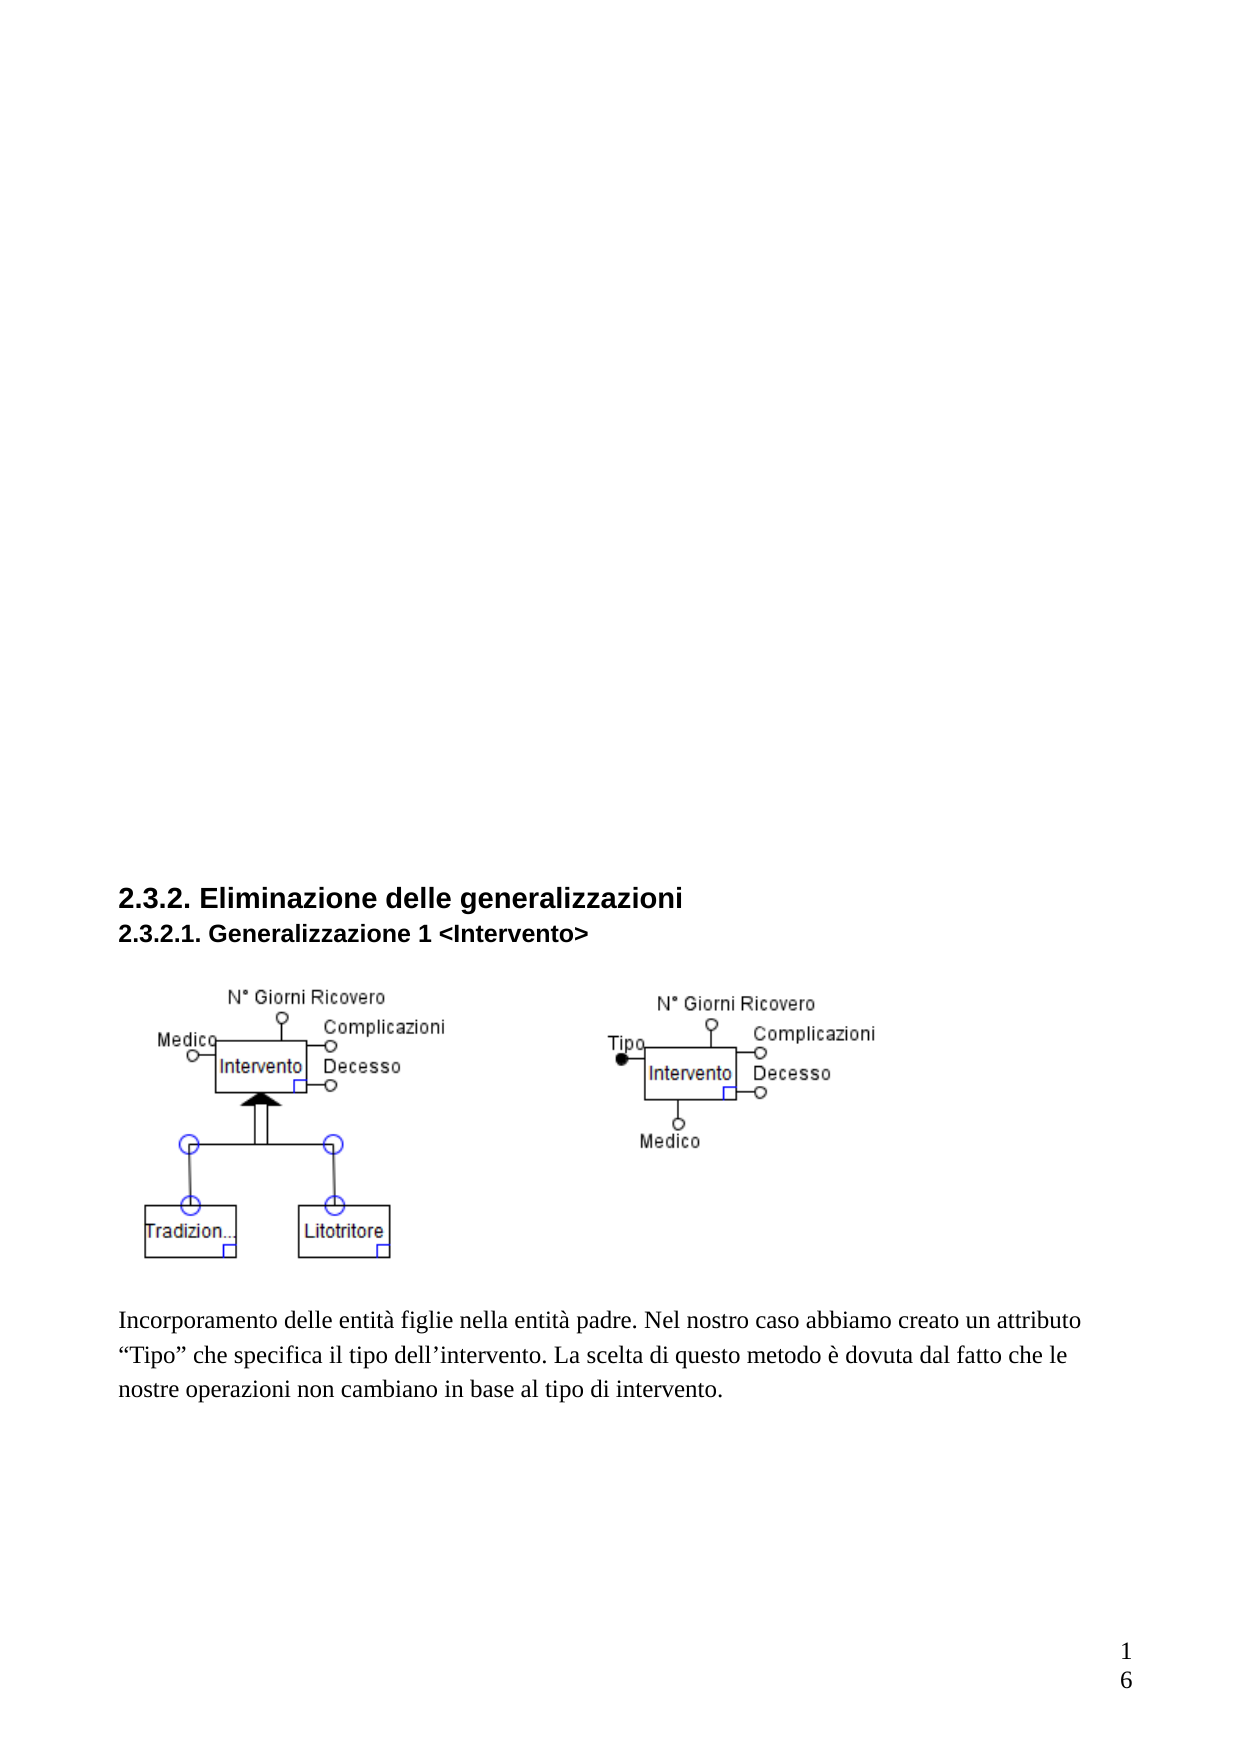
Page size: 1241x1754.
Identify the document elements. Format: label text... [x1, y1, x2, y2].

subtitle 2.3.2.1. Generalizzazione 1 <Intervento> [118, 918, 1122, 947]
subtitle 2.3.2. Eliminazione delle generalizzazioni [118, 881, 1122, 914]
text Incorporamento delle entità figlie nella entità padre. Nel nostro caso abbiamo creato un attributo “Tipo” che specifica il tipo dell’intervento. La scelta di questo metodo è dovuta dal fatto che le nostre operazioni non cambiano in base al tipo di intervento. [118, 1305, 1122, 1403]
